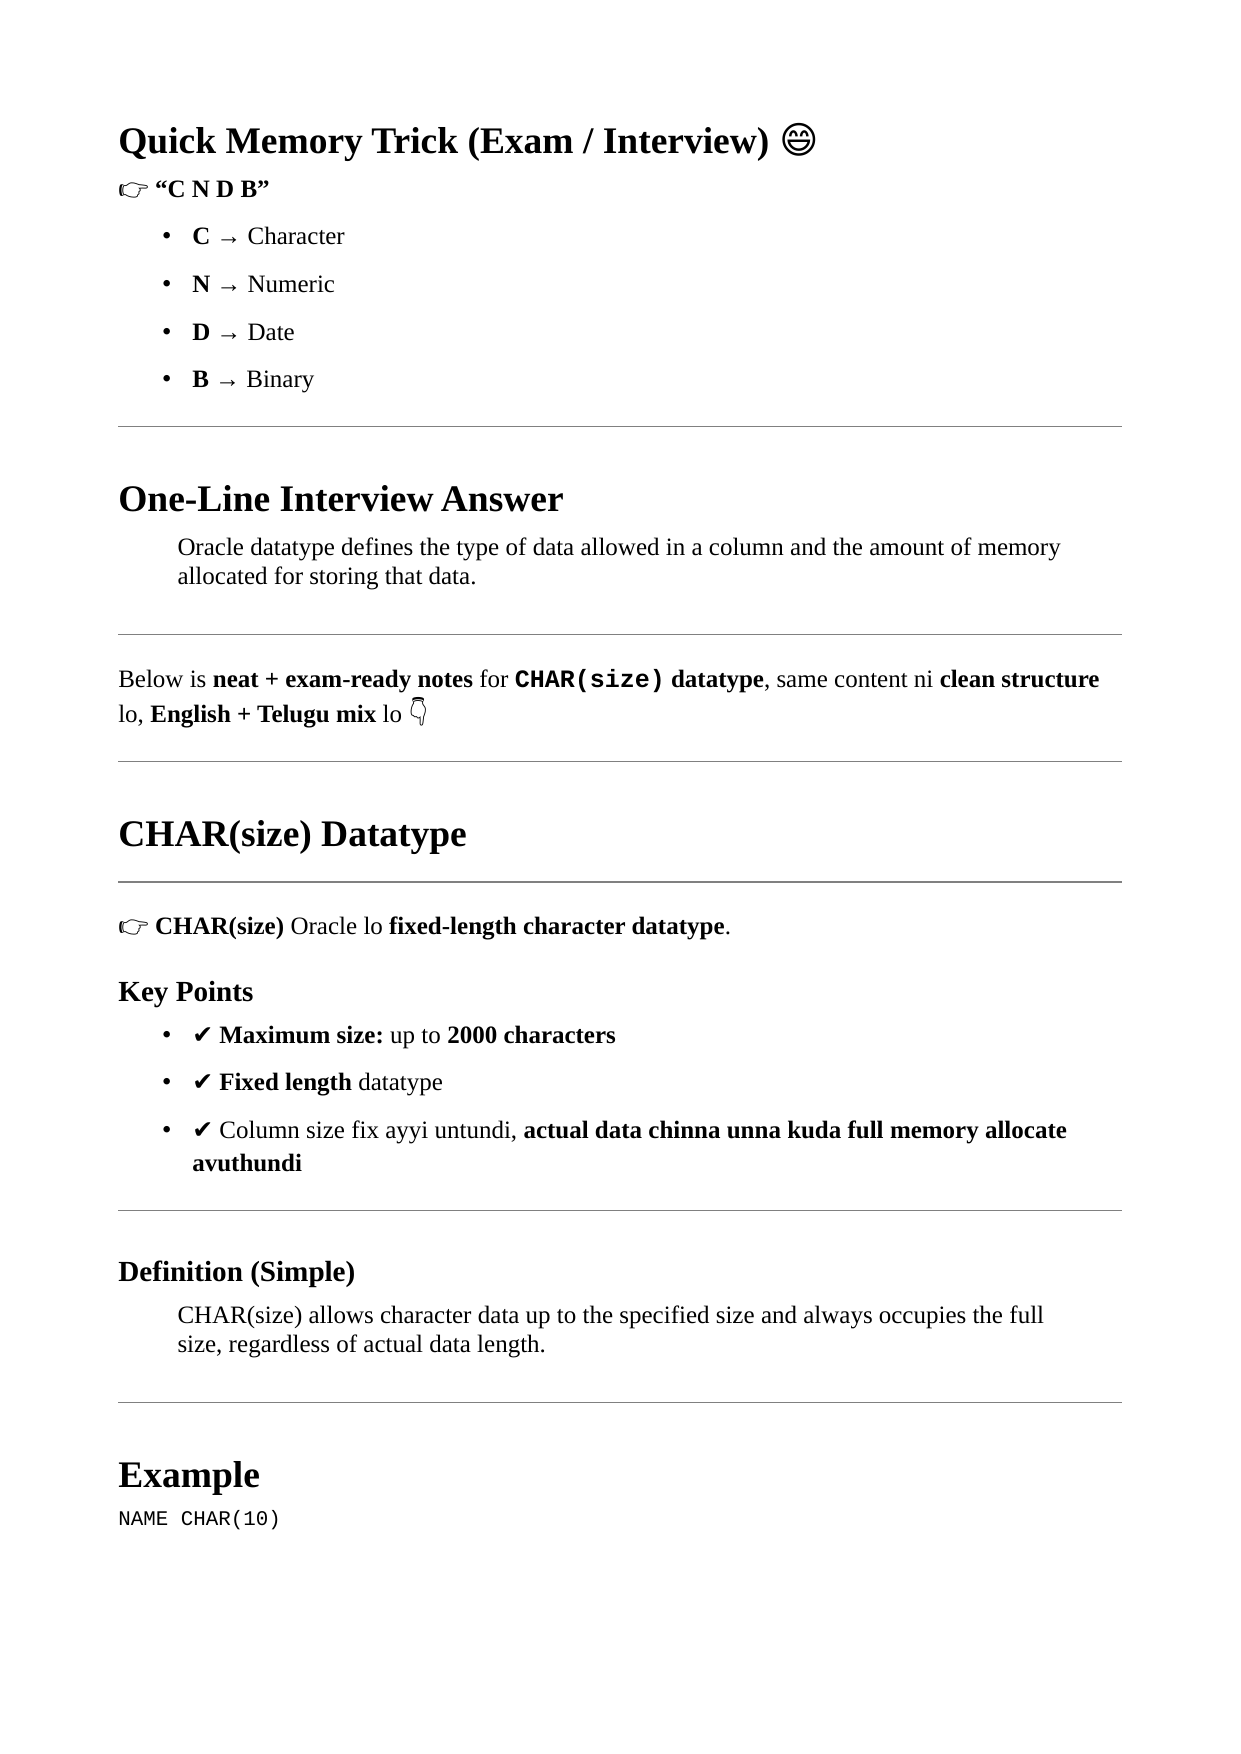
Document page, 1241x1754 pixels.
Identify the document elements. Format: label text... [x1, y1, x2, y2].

subtitle Definition (Simple) [118, 1254, 1122, 1288]
subtitle Quick Memory Trick (Exam / Interview) 😄 [118, 118, 1122, 161]
list ✔️ Maximum size: up to 2000 characters [162, 1020, 1122, 1048]
list N → Numeric [162, 269, 1122, 298]
list B → Binary [162, 364, 1122, 393]
list D → Date [162, 317, 1122, 345]
list C → Character [162, 221, 1122, 250]
text 👉 CHAR(size) Oracle lo fixed-length character datatype. [118, 911, 1122, 940]
text Oracle datatype defines the type of data allowed in a column and the amount of memory allocated for storing that data. [177, 532, 1063, 590]
subtitle One-Line Interview Answer [118, 477, 1122, 520]
subtitle CHAR(size) Datatype [118, 812, 1122, 855]
text NAME CHAR(10) [118, 1508, 1122, 1532]
text CHAR(size) allows character data up to the specified size and always occupies the full size, regardless of actual data length. [177, 1300, 1063, 1358]
list ✔️ Fixed length datatype [162, 1067, 1122, 1096]
text 👉 “C N D B” [118, 174, 1122, 202]
list ✔️ Column size fix ayyi untundi, actual data chinna unna kuda full memory allocate avuthundi [162, 1115, 1122, 1177]
subtitle Example [118, 1452, 1122, 1496]
text Below is neat + exam-ready notes for CHAR(size) datatype, same content ni clean structure lo, English + Telugu mix lo 👇 [118, 664, 1122, 728]
subtitle Key Points [118, 974, 1122, 1007]
